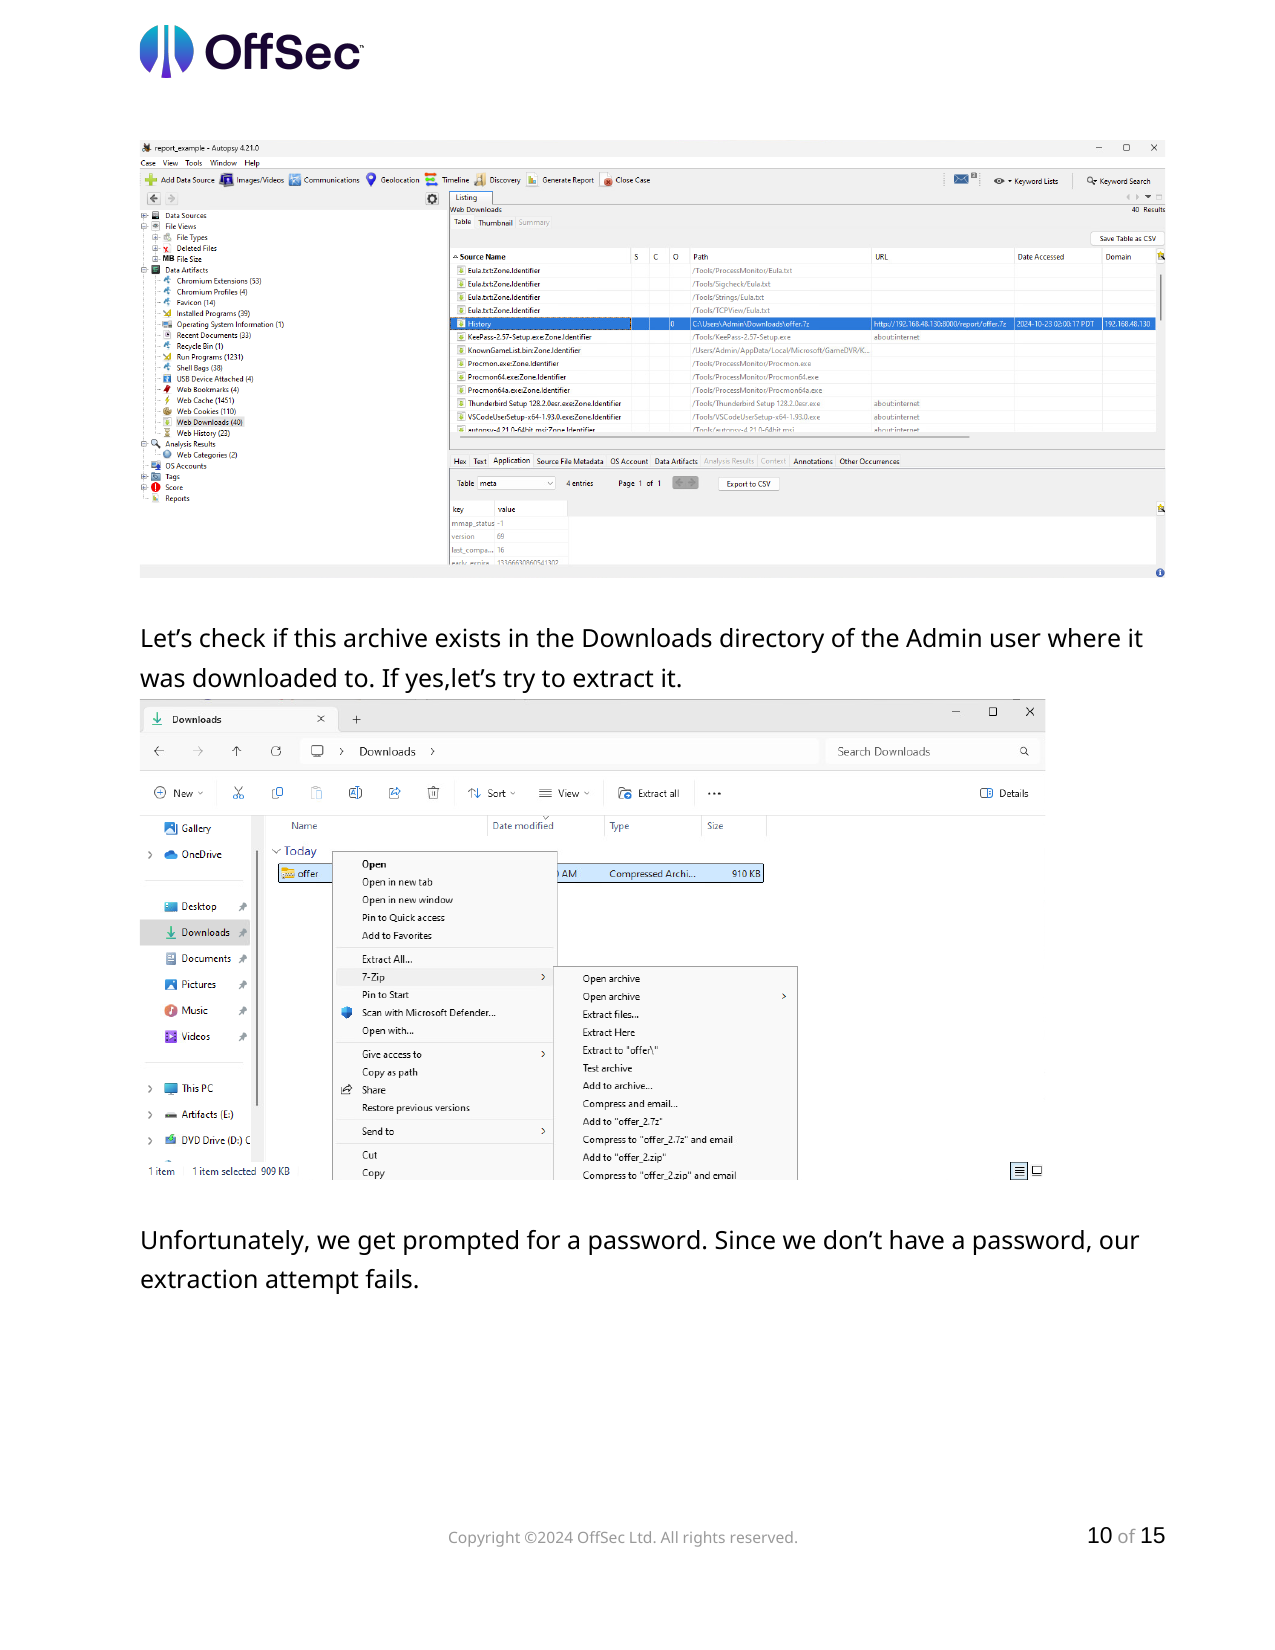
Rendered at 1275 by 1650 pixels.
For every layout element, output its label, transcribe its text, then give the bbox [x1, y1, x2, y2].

text Unfortunately, we get prompted for a password. Since we don’t have a password, our extraction attempt fails. [140, 1223, 1165, 1296]
text Let’s check if this archive exists in the Downloads directory of the Admin user where it was downloaded to. If yes,let’s try to extract it. [140, 621, 1165, 694]
picture [139, 140, 1166, 578]
picture [139, 25, 364, 78]
picture [139, 699, 1046, 1180]
